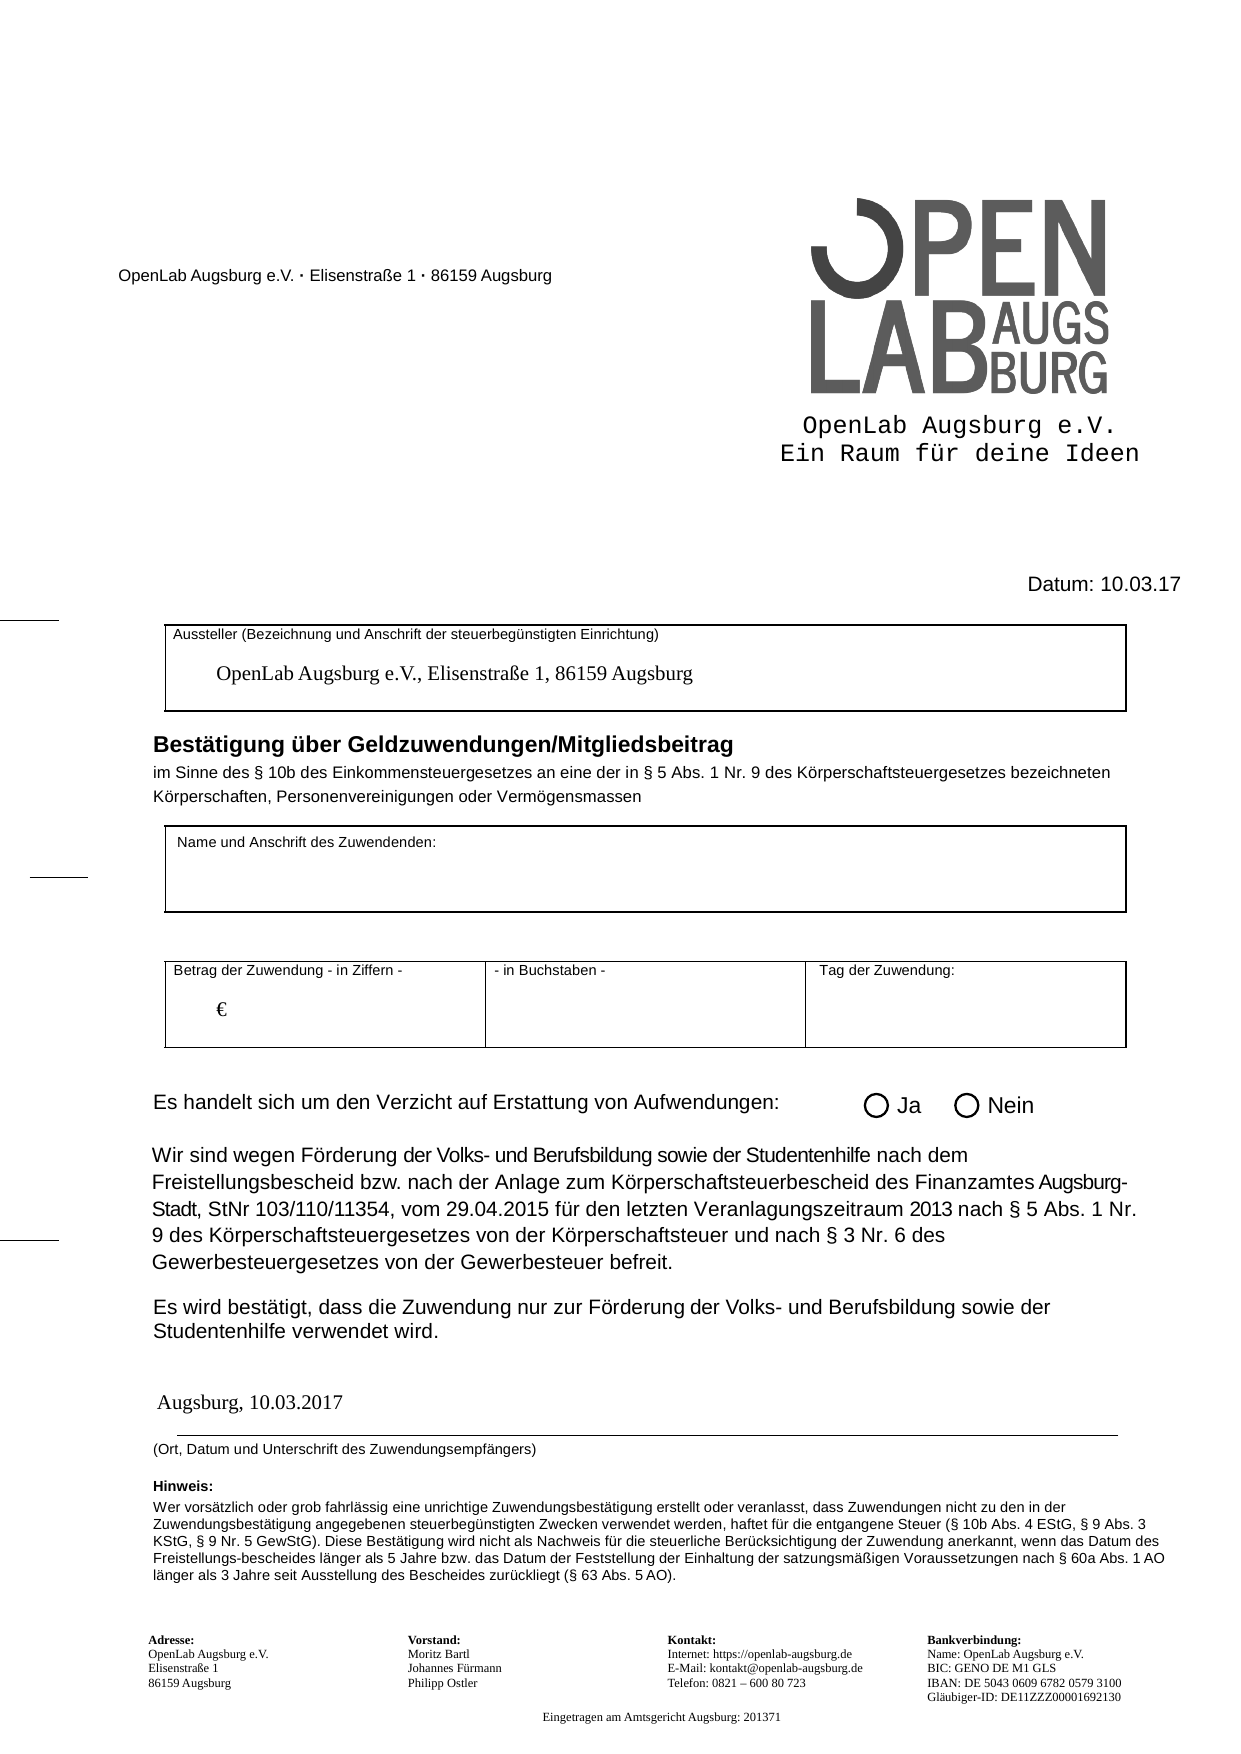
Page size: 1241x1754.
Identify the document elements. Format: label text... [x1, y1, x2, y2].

text Wer vorsätzlich oder grob fahrlässig eine unrichtige Zuwendungsbestätigung erstellt oder veranlasst, dass Zuwendungen nicht zu den in der Zuwendungsbestätigung angegebenen steuerbegünstigten Zwecken verwendet werden, haftet für die entgangene Steuer (§ 10b Abs. 4 EStG, § 9 Abs. 3 KStG, § 9 Nr. 5 GewStG). Diese Bestätigung wird nicht als Nachweis für die steuerliche Berücksichtigung der Zuwendung anerkannt, wenn das Datum des Freistellungs-bescheides länger als 5 Jahre bzw. das Datum der Feststellung der Einhaltung der satzungsmäßigen Voraussetzungen nach § 60a Abs. 1 AO länger als 3 Jahre seit Ausstellung des Bescheides zurückliegt (§ 63 Abs. 5 AO). [153, 1499, 1183, 1583]
text Betrag der Zuwendung - in Ziffern [166, 962, 485, 978]
text Datum: 10.03.17 [142, 572, 1181, 596]
text [486, 999, 805, 1020]
text Name und Anschrift des Zuwendenden: [166, 833, 1125, 849]
text [1072, 1089, 1183, 1122]
text € [166, 999, 485, 1020]
text [806, 999, 1125, 1020]
table_cell [118, 295, 620, 370]
text Es handelt sich um den Verzicht auf Erstattung von Aufwendungen: [153, 1089, 863, 1122]
text Hinweis: [153, 1478, 1183, 1495]
text [1127, 833, 1183, 849]
text Bestätigung über Geldzuwendungen/Mitgliedsbeitrag [153, 731, 1183, 758]
text Ein Raum für deine Ideen [738, 441, 1181, 469]
text [142, 999, 165, 1020]
table_cell [118, 370, 620, 531]
text OpenLab Augsburg e.V. [738, 412, 1181, 441]
text (Ort, Datum und Unterschrift des Zuwendungsempfängers) [153, 1441, 1183, 1457]
picture [811, 198, 1109, 394]
text - Tag der Zuwendung: [806, 962, 1125, 978]
text [1127, 663, 1181, 684]
text [1127, 999, 1181, 1020]
text Es wird bestätigt, dass die Zuwendung nur zur Förderung der Volks- und Berufsbildung sowie der Studentenhilfe verwendet wird. [153, 1295, 1183, 1343]
text im Sinne des § 10b des Einkommensteuergesetzes an eine der in § 5 Abs. 1 Nr. 9 des Körperschaftsteuergesetzes bezeichneten Körperschaften, Personenvereinigungen oder Vermögensmassen [153, 763, 1171, 806]
table_header OpenLab Augsburg e.V. · Elisenstraße 1 · 86159 Augsburg [118, 266, 620, 295]
text Aussteller (Bezeichnung und Anschrift der steuerbegünstigten Einrichtung) [166, 626, 1125, 642]
text OpenLab Augsburg e.V., Elisenstraße 1, 86159 Augsburg [166, 663, 1125, 684]
text - - in Buchstaben [486, 962, 805, 978]
text Wir sind wegen Förderung der Volks- und Berufsbildung sowie der Studentenhilfe nach dem Freistellungsbescheid bzw. nach der Anlage zum Körperschaftsteuerbescheid des Finanzamtes Augsburg-Stadt, StNr 103/110/11354, vom 29.04.2015 für den letzten Veranlagungszeitraum 2013 nach § 5 Abs. 1 Nr. 9 des Körperschaftsteuergesetzes von der Körperschaftsteuer und nach § 3 Nr. 6 des Gewerbesteuergesetzes von der Gewerbesteuer befreit. [152, 1143, 1144, 1274]
text Augsburg, 10.03.2017 [142, 1393, 1181, 1413]
